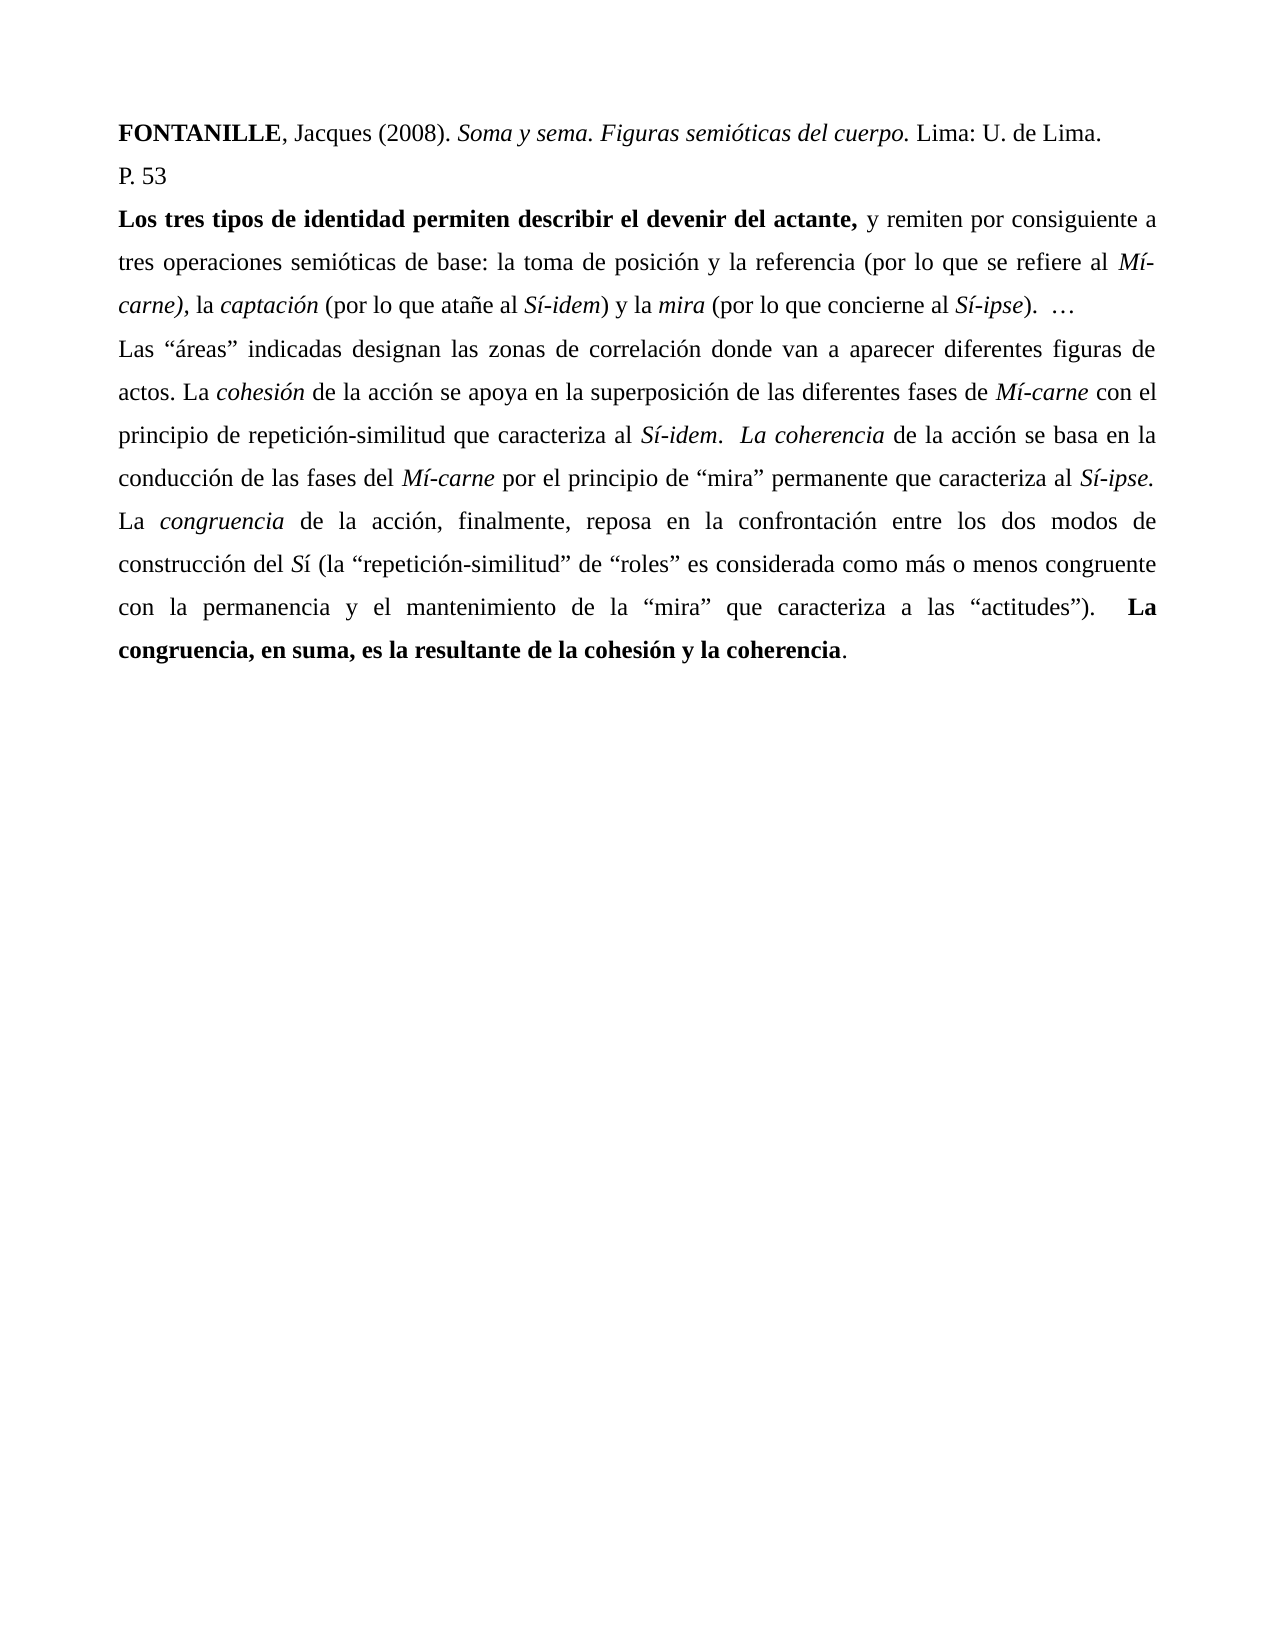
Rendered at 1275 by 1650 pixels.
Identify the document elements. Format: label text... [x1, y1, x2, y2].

text P. 53 [118, 161, 1157, 190]
text Los tres tipos de identidad permiten describir el devenir del actante, y remiten por consiguiente a tres operaciones semióticas de base: la toma de posición y la referencia (por lo que se refiere al Mí-carne), la captación (por lo que atañe al Sí-idem) y la mira (por lo que concierne al Sí-ipse). … [118, 204, 1157, 319]
text FONTANILLE, Jacques (2008). Soma y sema. Figuras semióticas del cuerpo. Lima: U. de Lima. [118, 118, 1157, 147]
text Las “áreas” indicadas designan las zonas de correlación donde van a aparecer diferentes figuras de actos. La cohesión de la acción se apoya en la superposición de las diferentes fases de Mí-carne con el principio de repetición-similitud que caracteriza al Sí-idem. La coherencia de la acción se basa en la conducción de las fases del Mí-carne por el principio de “mira” permanente que caracteriza al Sí-ipse. La congruencia de la acción, finalmente, reposa en la confrontación entre los dos modos de construcción del Sí (la “repetición-similitud” de “roles” es considerada como más o menos congruente con la permanencia y el mantenimiento de la “mira” que caracteriza a las “actitudes”). La congruencia, en suma, es la resultante de la cohesión y la coherencia. [118, 334, 1157, 664]
